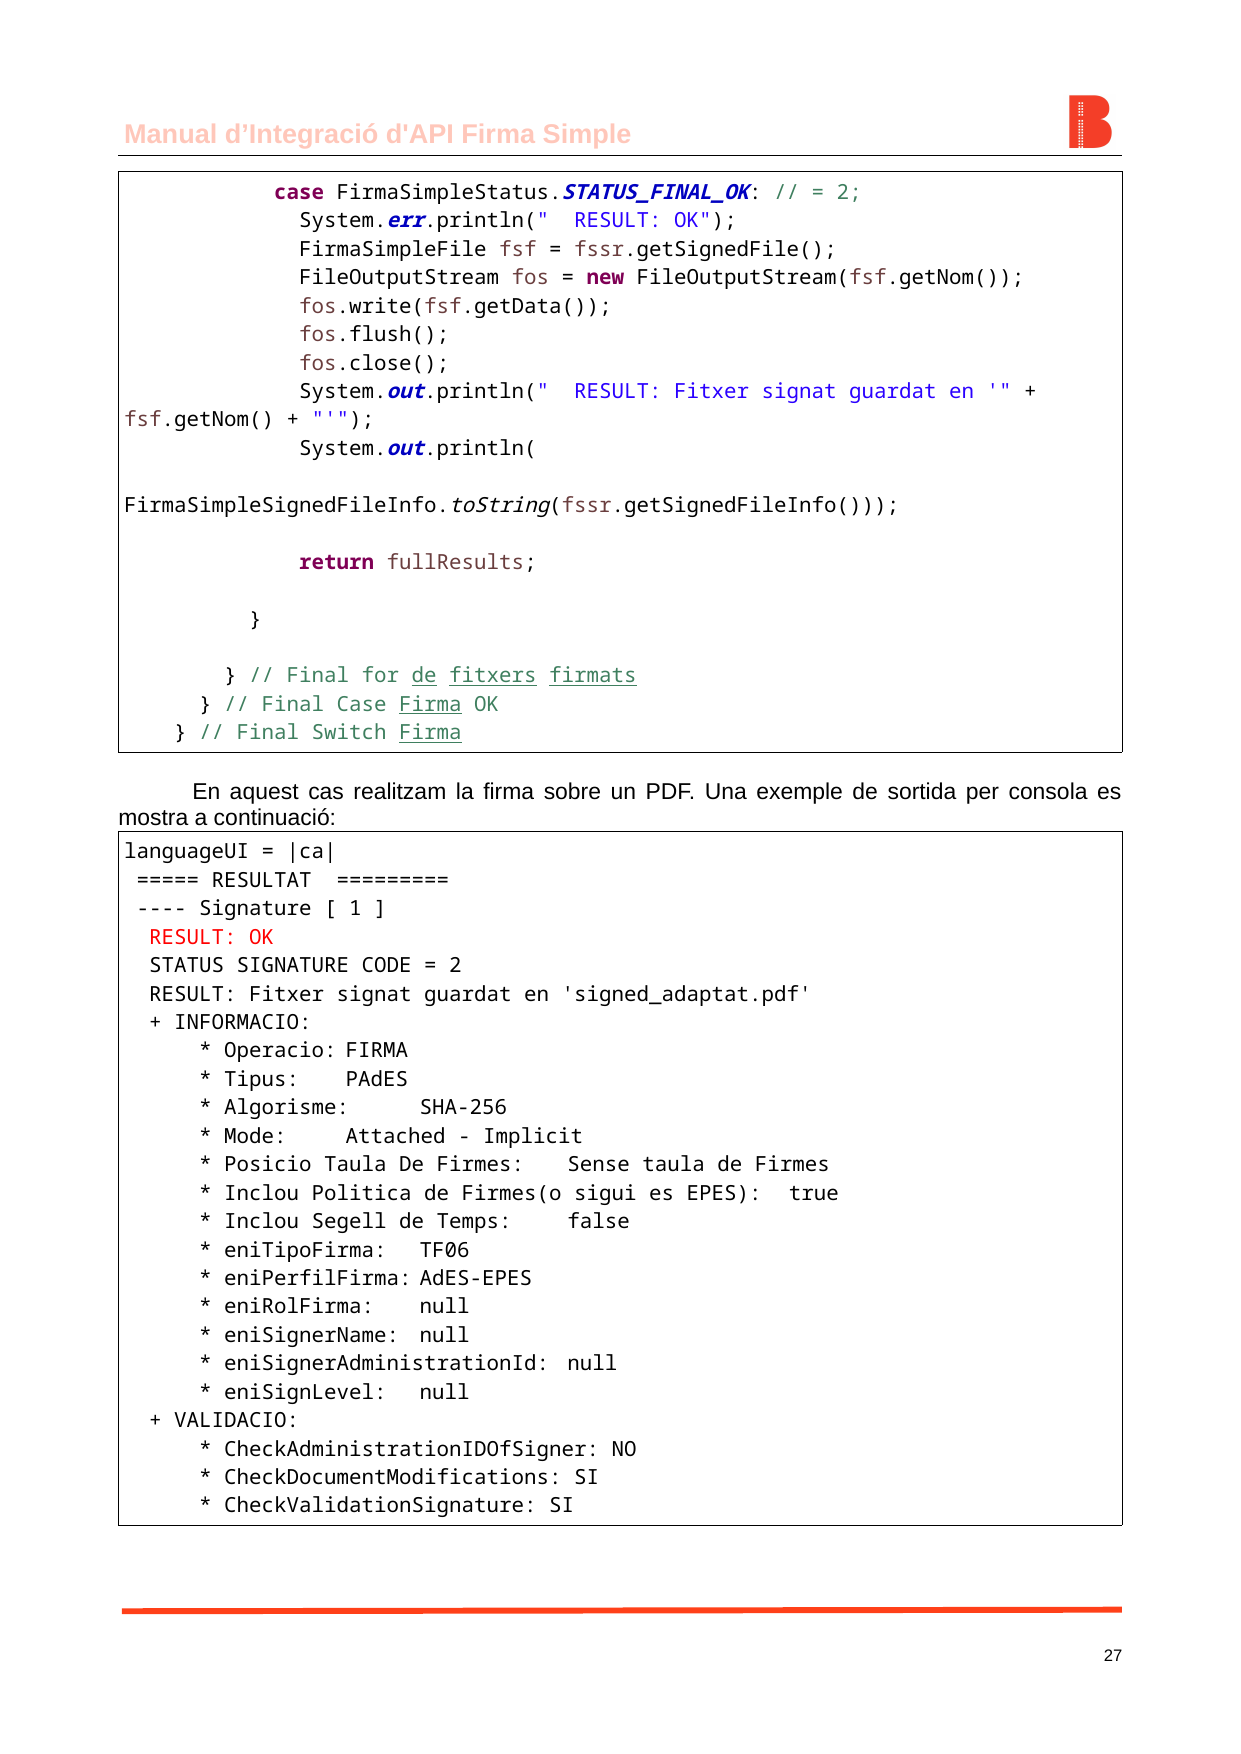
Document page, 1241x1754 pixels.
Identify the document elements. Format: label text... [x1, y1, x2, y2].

text En aquest cas realitzam la firma sobre un PDF. Una exemple de sortida per consola es mostra a continuació: [118, 778, 1122, 831]
table_header case FirmaSimpleStatus.STATUS_FINAL_OK: // = 2; System.err.println(" RESULT: OK"); FirmaSimpleFile fsf = fssr.getSignedFile(); FileOutputStream fos = new FileOutputStream(fsf.getNom()); fos.write(fsf.getData()); fos.flush(); fos.close(); System.out.println(" RESULT: Fitxer signat guardat en '" + fsf.getNom() + "'"); System.out.println( FirmaSimpleSignedFileInfo.toString(fssr.getSignedFileInfo())); return fullResults; } } // Final for de fitxers firmats } // Final Case Firma OK } // Final Switch Firma [119, 172, 1122, 752]
picture [1063, 94, 1117, 150]
table_header languageUI = |ca| ===== RESULTAT ========= ---- Signature [ 1 ] RESULT: OK STATUS SIGNATURE CODE = 2 RESULT: Fitxer signat guardat en 'signed_adaptat.pdf' + INFORMACIO: * Operacio: FIRMA * Tipus: PAdES * Algorisme: SHA-256 * Mode: Attached - Implicit * Posicio Taula De Firmes: Sense taula de Firmes * Inclou Politica de Firmes(o sigui es EPES): true * Inclou Segell de Temps: false * eniTipoFirma: TF06 * eniPerfilFirma: AdES-EPES * eniRolFirma: null * eniSignerName: null * eniSignerAdministrationId: null * eniSignLevel: null + VALIDACIO: * CheckAdministrationIDOfSigner: NO * CheckDocumentModifications: SI * CheckValidationSignature: SI [119, 832, 1122, 1525]
